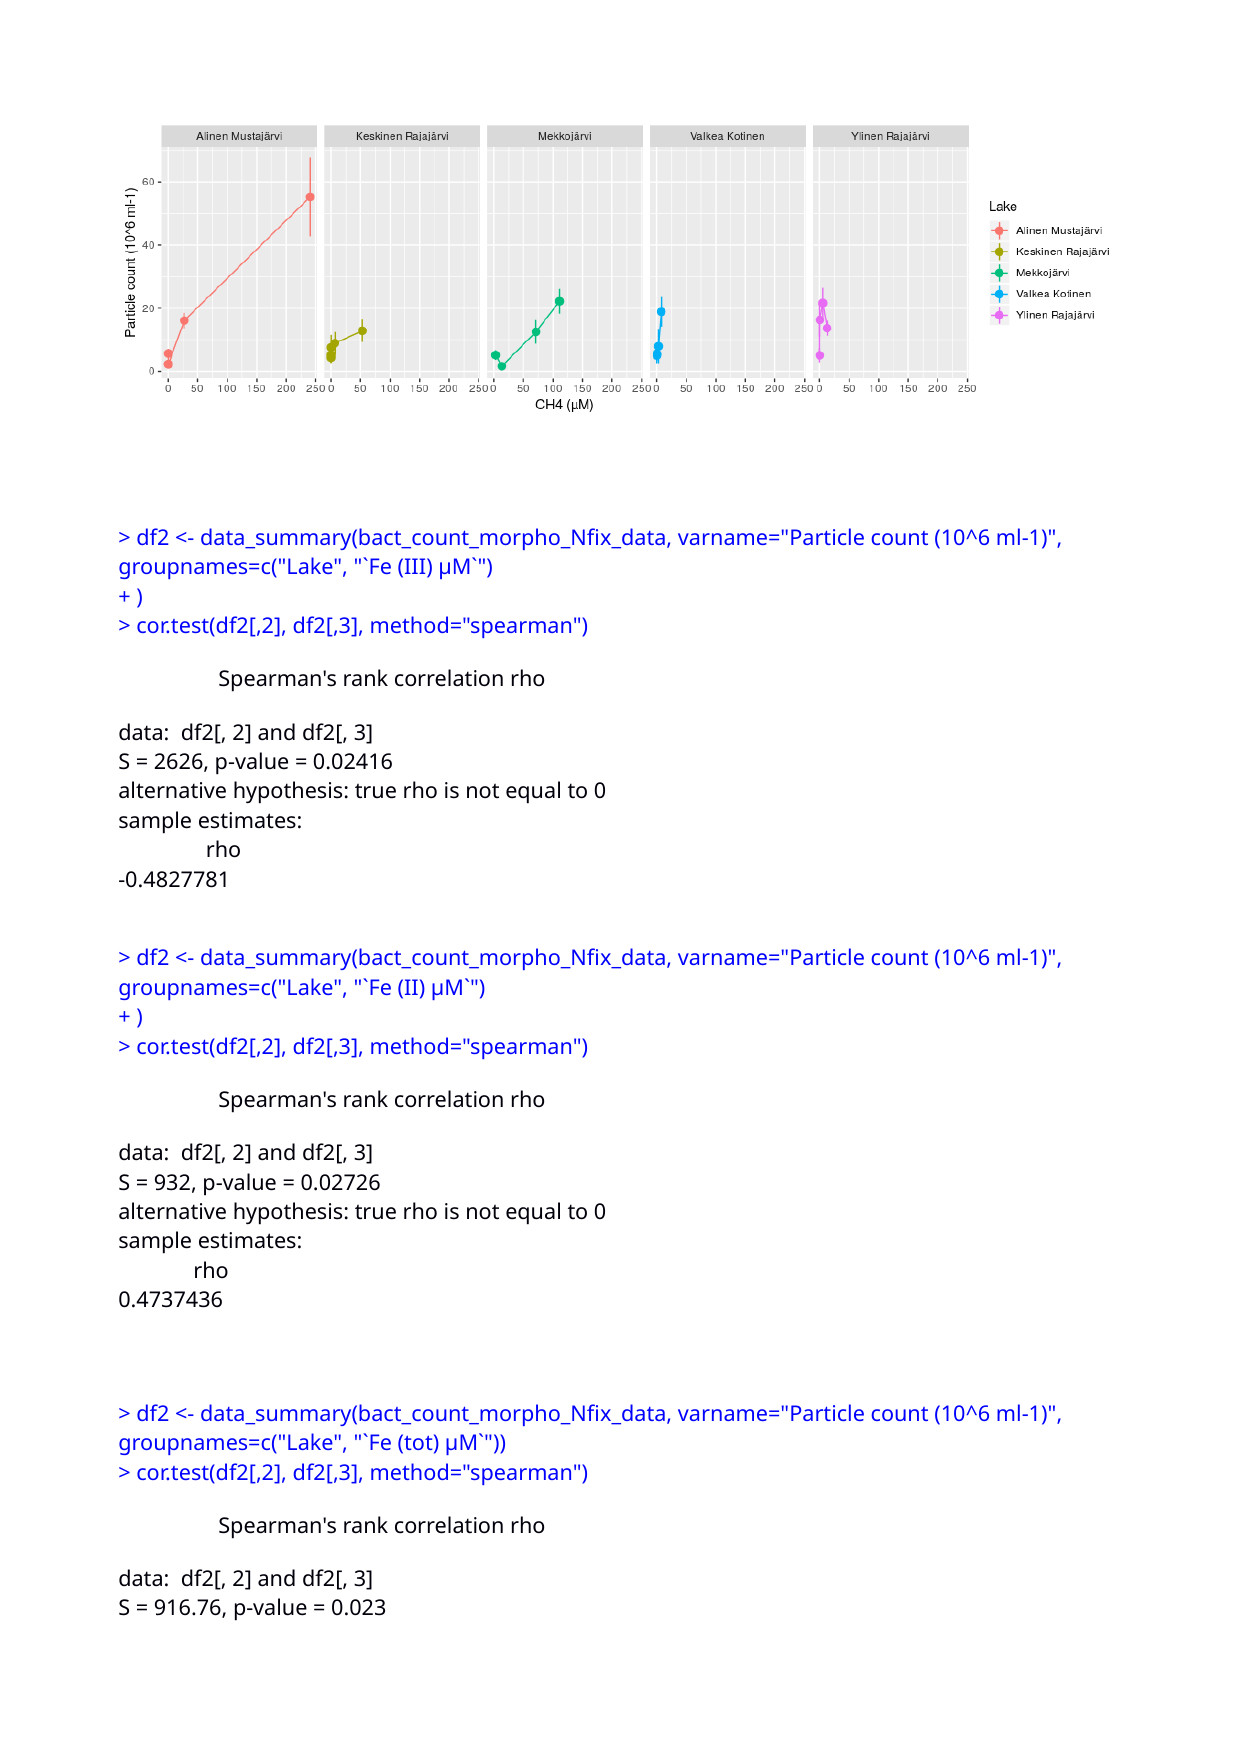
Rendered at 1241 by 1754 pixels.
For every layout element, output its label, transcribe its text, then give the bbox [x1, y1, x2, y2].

text + ) [118, 581, 1122, 611]
text S = 916.76, p-value = 0.023 [118, 1592, 1122, 1622]
text > cor.test(df2[,2], df2[,3], method="spearman") [118, 1457, 1122, 1486]
text > cor.test(df2[,2], df2[,3], method="spearman") [118, 611, 1122, 640]
text S = 932, p-value = 0.02726 [118, 1167, 1122, 1196]
text Spearman's rank correlation rho [118, 1510, 1122, 1539]
text data: df2[, 2] and df2[, 3] [118, 717, 1122, 746]
text alternative hypothesis: true rho is not equal to 0 [118, 776, 1122, 805]
text > cor.test(df2[,2], df2[,3], method="spearman") [118, 1031, 1122, 1061]
text data: df2[, 2] and df2[, 3] [118, 1563, 1122, 1592]
text Spearman's rank correlation rho [118, 1084, 1122, 1114]
text sample estimates: [118, 805, 1122, 835]
text > df2 <- data_summary(bact_count_morpho_Nfix_data, varname="Particle count (10^6 ml-1)", groupnames=c("Lake", "`Fe (III) µM`") [118, 522, 1122, 581]
text + ) [118, 1002, 1122, 1031]
text -0.4827781 [118, 864, 1122, 894]
text data: df2[, 2] and df2[, 3] [118, 1137, 1122, 1167]
text rho [118, 1255, 1122, 1285]
text S = 2626, p-value = 0.02416 [118, 746, 1122, 776]
text > df2 <- data_summary(bact_count_morpho_Nfix_data, varname="Particle count (10^6 ml-1)", groupnames=c("Lake", "`Fe (tot) µM`")) [118, 1398, 1122, 1457]
text Spearman's rank correlation rho [118, 664, 1122, 693]
picture [118, 118, 1123, 419]
text sample estimates: [118, 1226, 1122, 1255]
text alternative hypothesis: true rho is not equal to 0 [118, 1196, 1122, 1226]
text 0.4737436 [118, 1285, 1122, 1314]
text rho [118, 835, 1122, 864]
text > df2 <- data_summary(bact_count_morpho_Nfix_data, varname="Particle count (10^6 ml-1)", groupnames=c("Lake", "`Fe (II) µM`") [118, 943, 1122, 1002]
